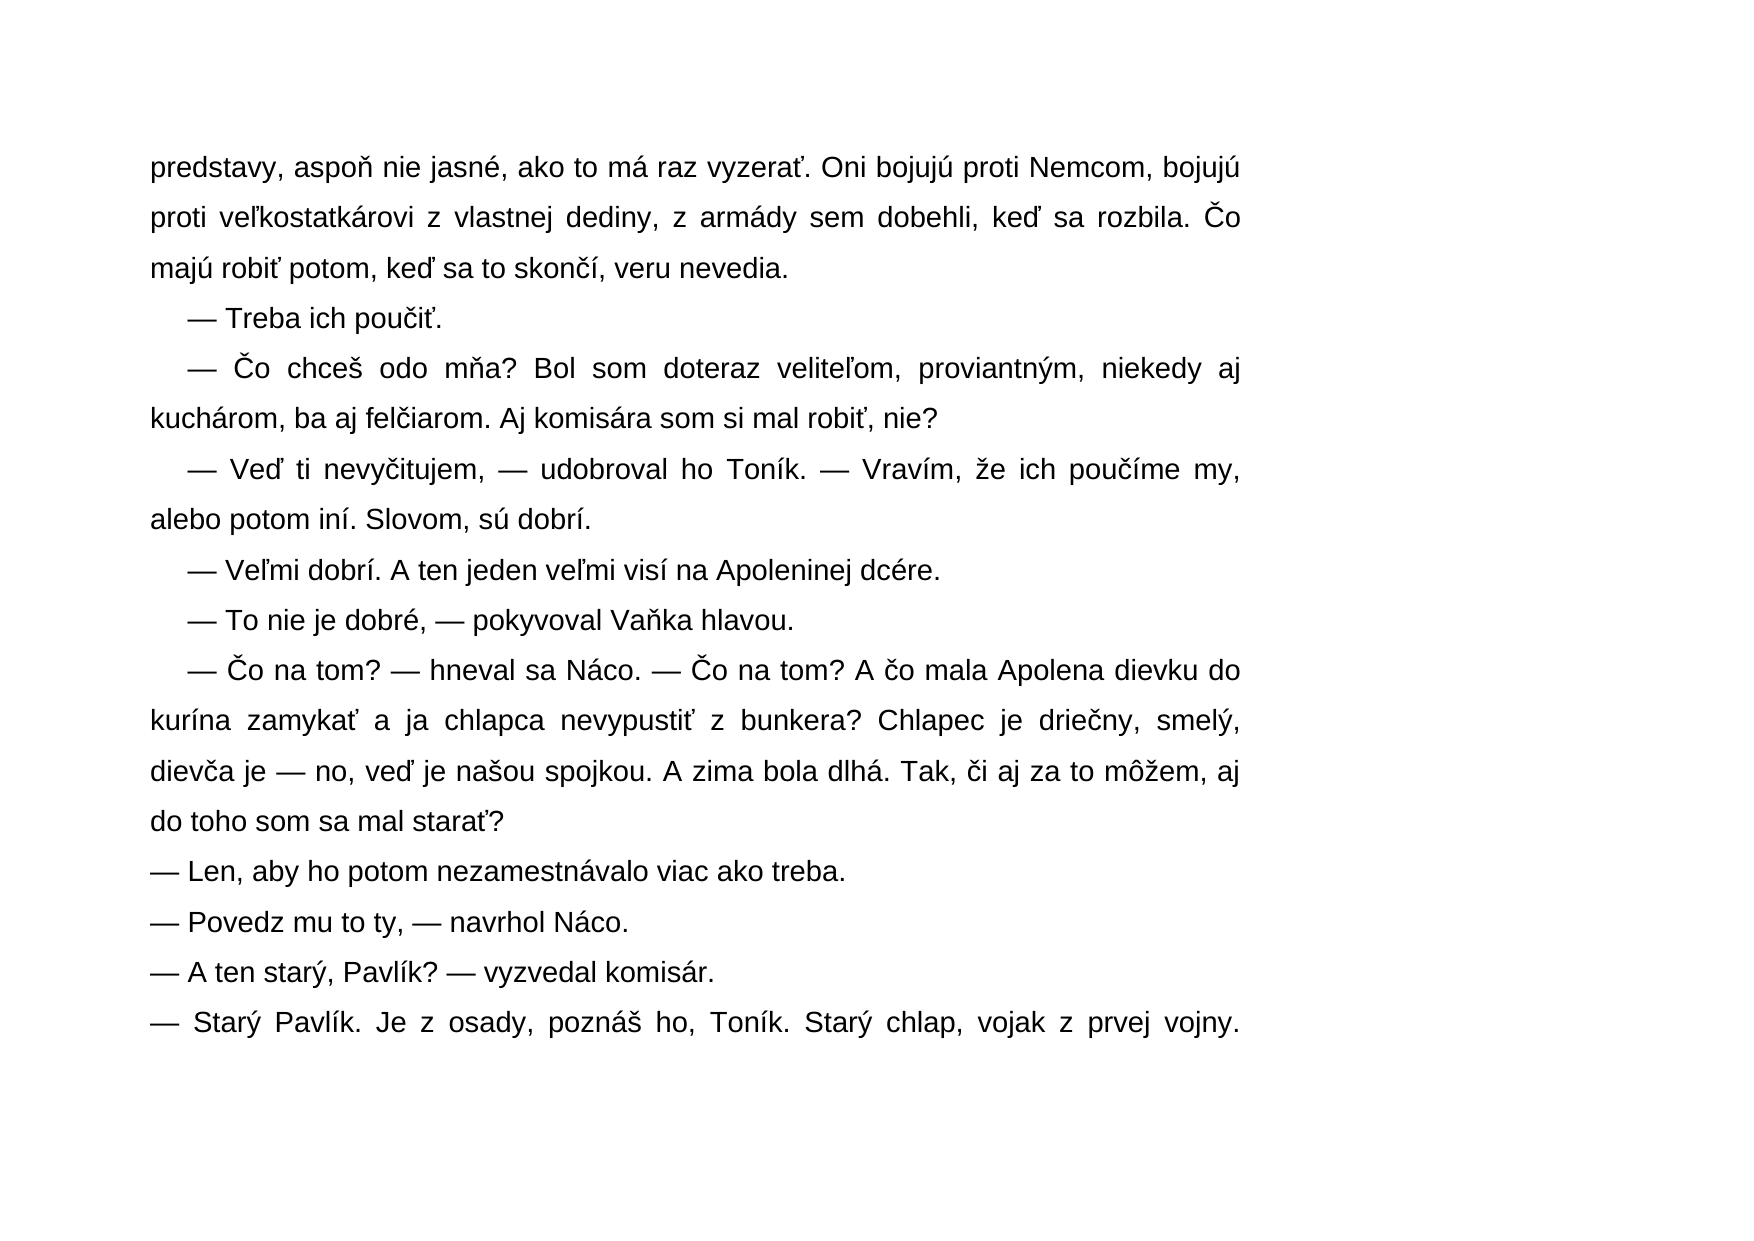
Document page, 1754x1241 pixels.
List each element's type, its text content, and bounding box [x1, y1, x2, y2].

text — Veľmi dobrí. A ten jeden veľmi visí na Apoleninej dcére. [150, 552, 1243, 586]
text — Starý Pavlík. Je z osady, poznáš ho, Toník. Starý chlap, vojak z prvej vojny. [150, 1005, 1243, 1039]
text — Čo chceš odo mňa? Bol som doteraz veliteľom, proviantným, niekedy aj kuchárom, ba aj felčiarom. Aj komisára som si mal robiť, nie? [150, 351, 1243, 435]
text predstavy, aspoň nie jasné, ako to má raz vyzerať. Oni bojujú proti Nemcom, bojujú proti veľkostatkárovi z vlastnej dediny, z armády sem dobehli, keď sa rozbila. Čo majú robiť potom, keď sa to skončí, veru nevedia. [150, 150, 1243, 284]
text — A ten starý, Pavlík? — vyzvedal komisár. [150, 955, 1243, 988]
text — Treba ich poučiť. [150, 301, 1243, 334]
text — To nie je dobré, — pokyvoval Vaňka hlavou. [150, 603, 1243, 636]
text — Veď ti nevyčitujem, — udobroval ho Toník. — Vravím, že ich poučíme my, alebo potom iní. Slovom, sú dobrí. [150, 452, 1243, 536]
text — Len, aby ho potom nezamestnávalo viac ako treba. [150, 854, 1243, 888]
text — Povedz mu to ty, — navrhol Náco. [150, 905, 1243, 938]
text — Čo na tom? — hneval sa Náco. — Čo na tom? A čo mala Apolena dievku do kurína zamykať a ja chlapca nevypustiť z bunkera? Chlapec je driečny, smelý, dievča je — no, veď je našou spojkou. A zima bola dlhá. Tak, či aj za to môžem, aj do toho som sa mal starať? [150, 653, 1243, 838]
